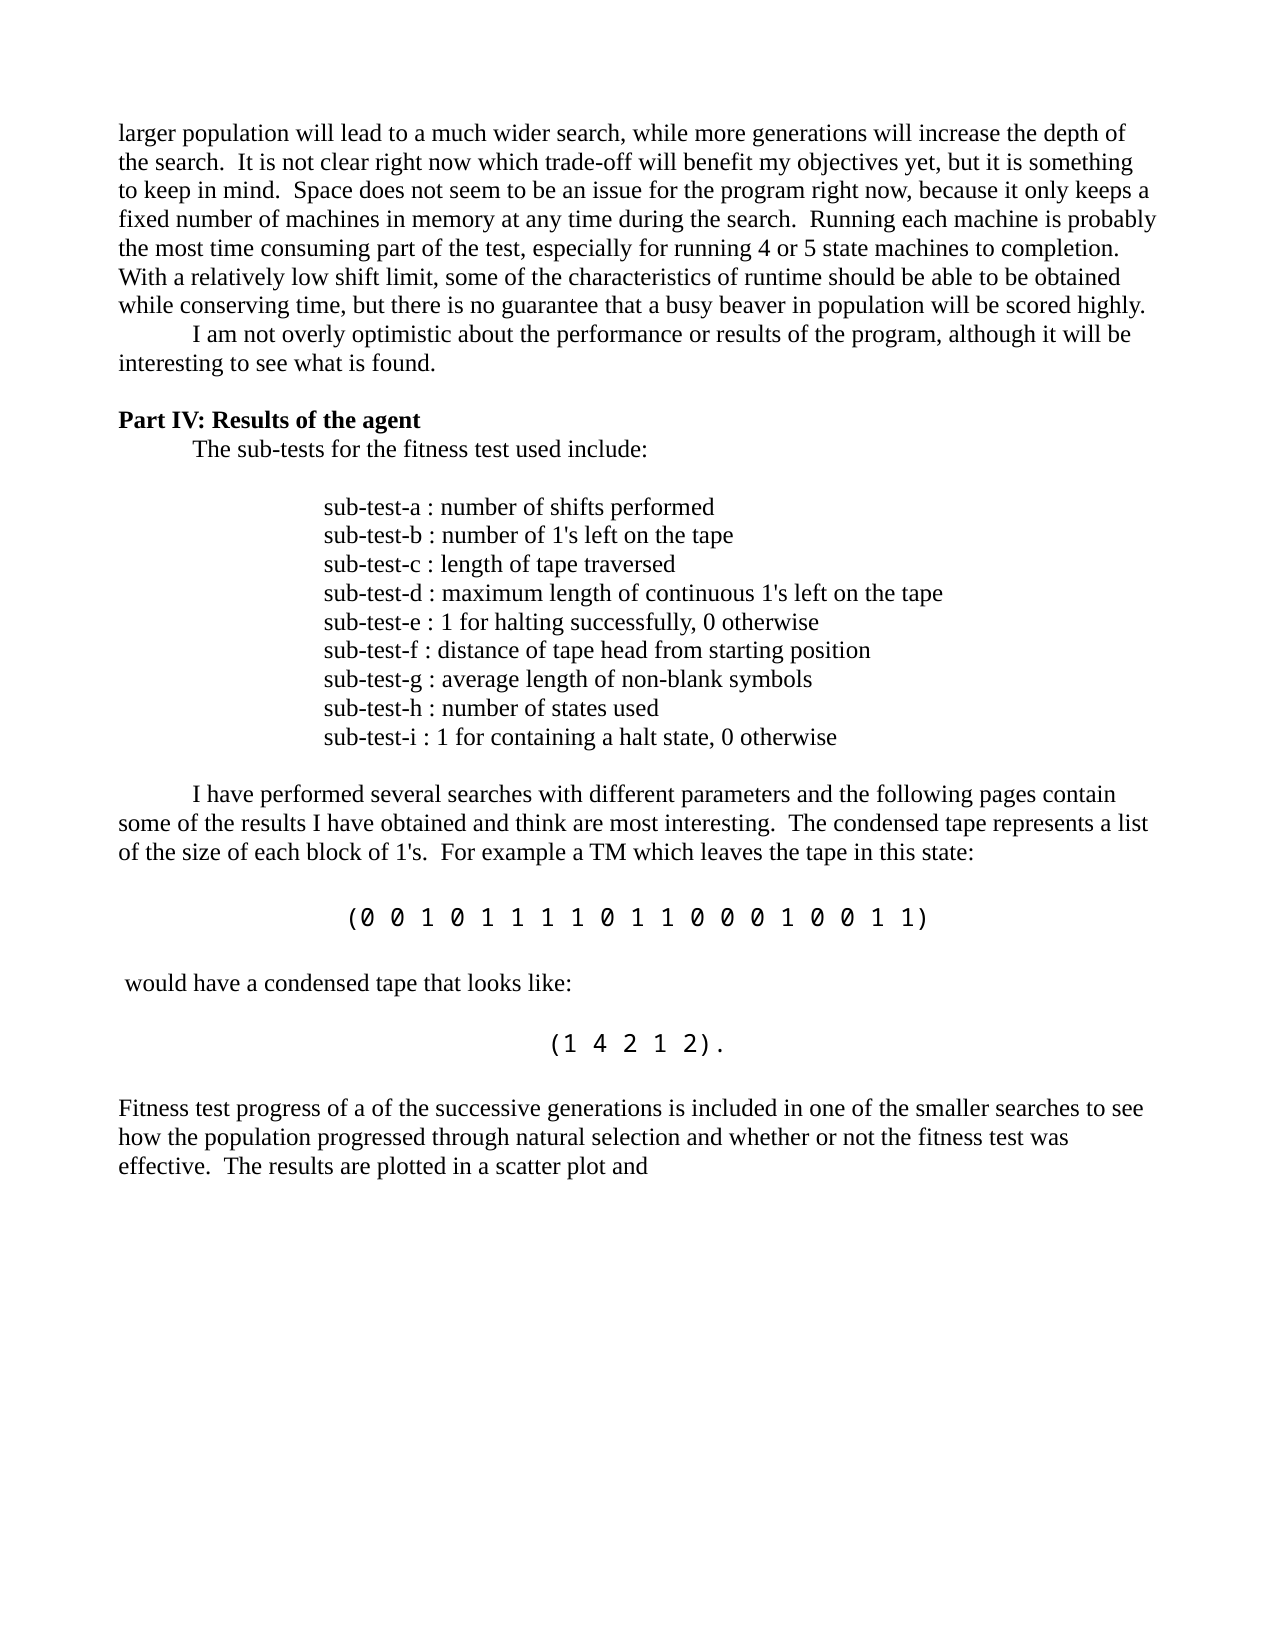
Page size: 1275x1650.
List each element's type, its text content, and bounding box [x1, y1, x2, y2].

text larger population will lead to a much wider search, while more generations will increase the depth of the search. It is not clear right now which trade-off will benefit my objectives yet, but it is something to keep in mind. Space does not seem to be an issue for the program right now, because it only keeps a fixed number of machines in memory at any time during the search. Running each machine is probably the most time consuming part of the test, especially for running 4 or 5 state machines to completion. With a relatively low shift limit, some of the characteristics of runtime should be able to be obtained while conserving time, but there is no guarantee that a busy beaver in population will be scored highly. [118, 118, 1157, 319]
text sub-test-h : number of states used [324, 693, 1157, 722]
text sub-test-f : distance of tape head from starting position [324, 636, 1157, 664]
text Part IV: Results of the agent [118, 406, 1157, 434]
text (0 0 1 0 1 1 1 1 0 1 1 0 0 0 1 0 0 1 1) [118, 900, 1157, 934]
text sub-test-i : 1 for containing a halt state, 0 otherwise [324, 722, 1157, 751]
text sub-test-a : number of shifts performed [324, 492, 1157, 521]
text (1 4 2 1 2). [118, 1025, 1157, 1059]
text sub-test-c : length of tape traversed [324, 549, 1157, 578]
text would have a condensed tape that looks like: [118, 968, 1157, 997]
text I am not overly optimistic about the performance or results of the program, although it will be interesting to see what is found. [118, 319, 1157, 377]
text The sub-tests for the fitness test used include: [118, 434, 1157, 463]
text sub-test-g : average length of non-blank symbols [324, 664, 1157, 693]
text I have performed several searches with different parameters and the following pages contain some of the results I have obtained and think are most interesting. The condensed tape represents a list of the size of each block of 1's. For example a TM which leaves the tape in this state: [118, 779, 1157, 866]
text sub-test-e : 1 for halting successfully, 0 otherwise [324, 607, 1157, 636]
text sub-test-d : maximum length of continuous 1's left on the tape [324, 578, 1157, 607]
text Fitness test progress of a of the successive generations is included in one of the smaller searches to see how the population progressed through natural selection and whether or not the fitness test was effective. The results are plotted in a scatter plot and [118, 1093, 1157, 1180]
text sub-test-b : number of 1's left on the tape [324, 521, 1157, 549]
